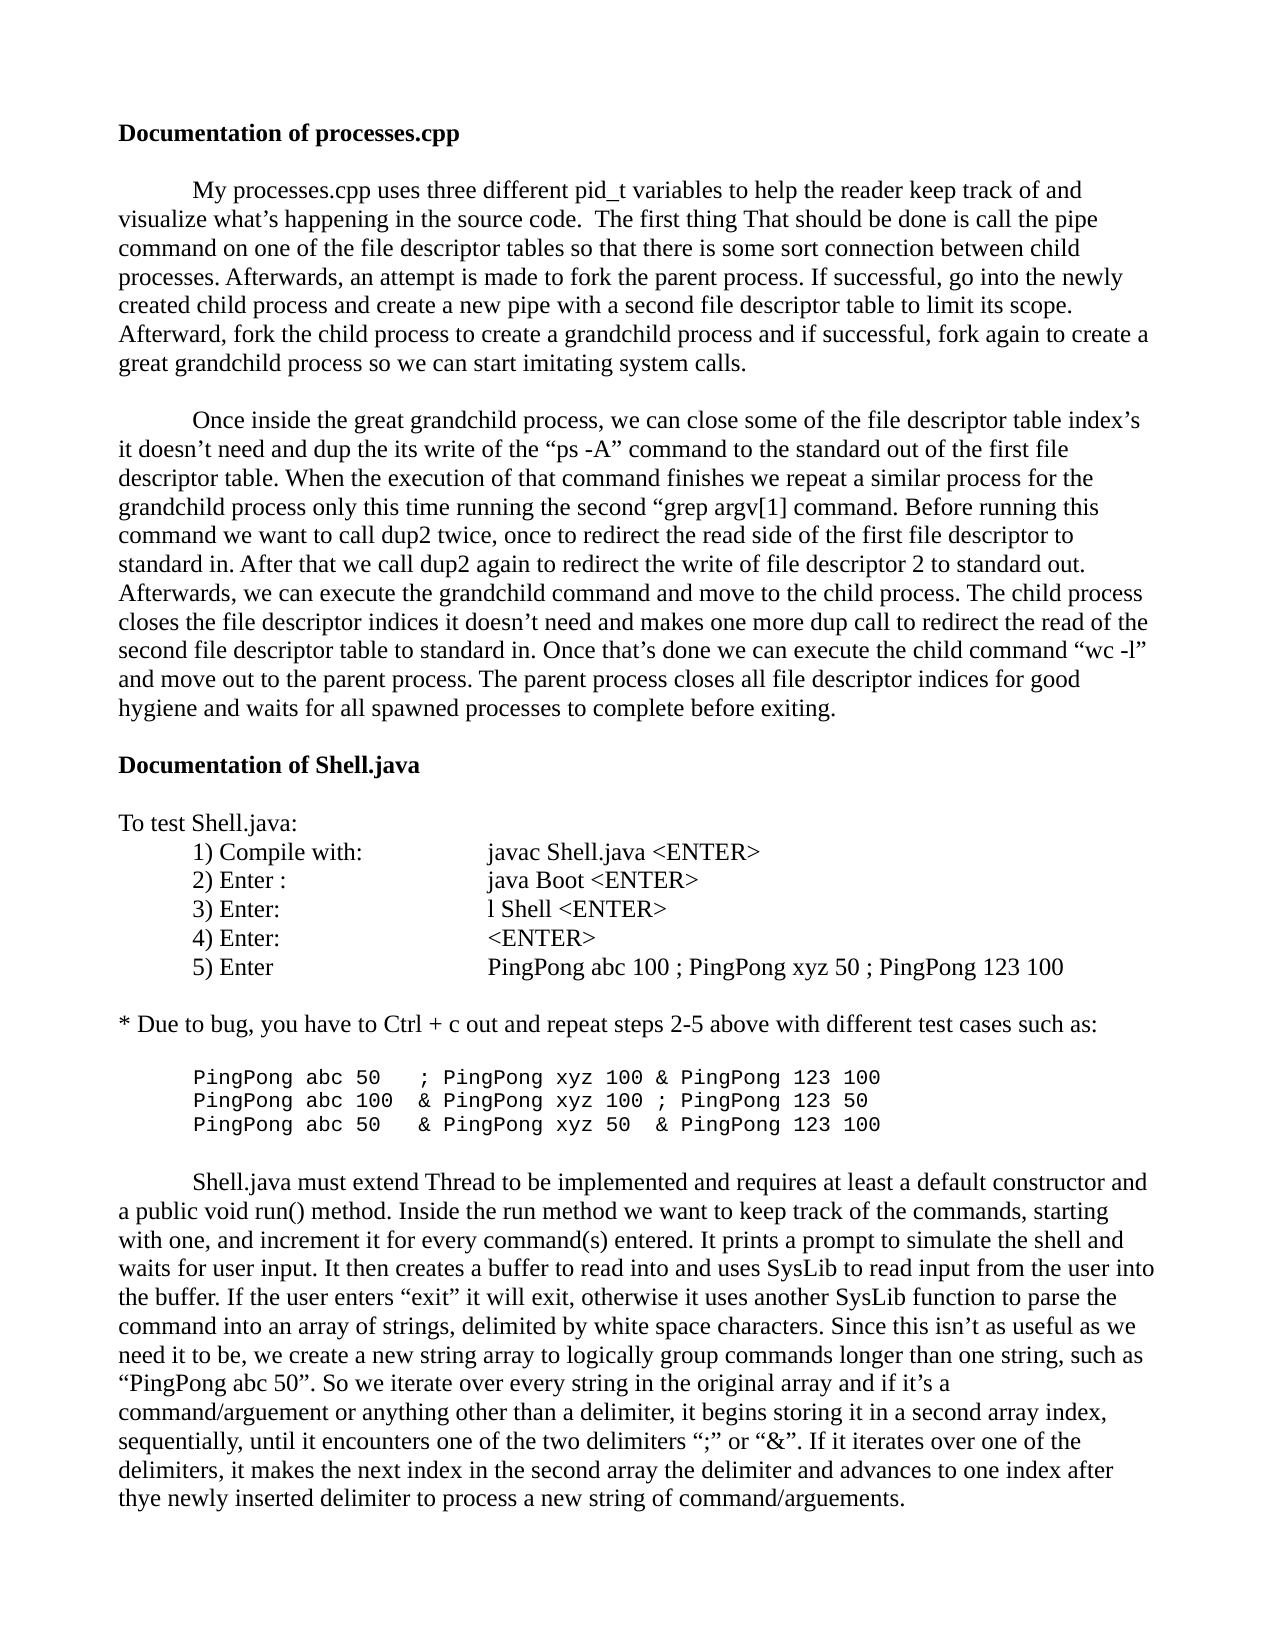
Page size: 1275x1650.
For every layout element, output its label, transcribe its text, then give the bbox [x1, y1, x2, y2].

text PingPong abc 100 & PingPong xyz 100 ; PingPong 123 50 [118, 1091, 1157, 1114]
text Documentation of processes.cpp [118, 118, 1157, 147]
text My processes.cpp uses three different pid_t variables to help the reader keep track of and visualize what’s happening in the source code. The first thing That should be done is call the pipe command on one of the file descriptor tables so that there is some sort connection between child processes. Afterwards, an attempt is made to fork the parent process. If successful, go into the newly created child process and create a new pipe with a second file descriptor table to limit its scope. Afterward, fork the child process to create a grandchild process and if successful, fork again to create a great grandchild process so we can start imitating system calls. [118, 176, 1157, 377]
text 1) Compile with: javac Shell.java <ENTER> [118, 837, 1157, 866]
text 5) Enter PingPong abc 100 ; PingPong xyz 50 ; PingPong 123 100 [118, 952, 1157, 981]
text 3) Enter: l Shell <ENTER> [118, 894, 1157, 923]
text 2) Enter : java Boot <ENTER> [118, 866, 1157, 894]
text Once inside the great grandchild process, we can close some of the file descriptor table index’s it doesn’t need and dup the its write of the “ps -A” command to the standard out of the first file descriptor table. When the execution of that command finishes we repeat a similar process for the grandchild process only this time running the second “grep argv[1] command. Before running this command we want to call dup2 twice, once to redirect the read side of the first file descriptor to standard in. After that we call dup2 again to redirect the write of file descriptor 2 to standard out. Afterwards, we can execute the grandchild command and move to the child process. The child process closes the file descriptor indices it doesn’t need and makes one more dup call to redirect the read of the second file descriptor table to standard in. Once that’s done we can execute the child command “wc -l” and move out to the parent process. The parent process closes all file descriptor indices for good hygiene and waits for all spawned processes to complete before exiting. [118, 406, 1157, 722]
text Documentation of Shell.java [118, 751, 1157, 779]
text 4) Enter: <ENTER> [118, 923, 1157, 952]
text * Due to bug, you have to Ctrl + c out and repeat steps 2-5 above with different test cases such as: [118, 1009, 1157, 1038]
text PingPong abc 50 ; PingPong xyz 100 & PingPong 123 100 [118, 1067, 1157, 1091]
text PingPong abc 50 & PingPong xyz 50 & PingPong 123 100 [118, 1114, 1157, 1138]
text To test Shell.java: [118, 808, 1157, 837]
text Shell.java must extend Thread to be implemented and requires at least a default constructor and a public void run() method. Inside the run method we want to keep track of the commands, starting with one, and increment it for every command(s) entered. It prints a prompt to simulate the shell and waits for user input. It then creates a buffer to read into and uses SysLib to read input from the user into the buffer. If the user enters “exit” it will exit, otherwise it uses another SysLib function to parse the command into an array of strings, delimited by white space characters. Since this isn’t as useful as we need it to be, we create a new string array to logically group commands longer than one string, such as “PingPong abc 50”. So we iterate over every string in the original array and if it’s a command/arguement or anything other than a delimiter, it begins storing it in a second array index, sequentially, until it encounters one of the two delimiters “;” or “&”. If it iterates over one of the delimiters, it makes the next index in the second array the delimiter and advances to one index after thye newly inserted delimiter to process a new string of command/arguements. [118, 1167, 1157, 1512]
